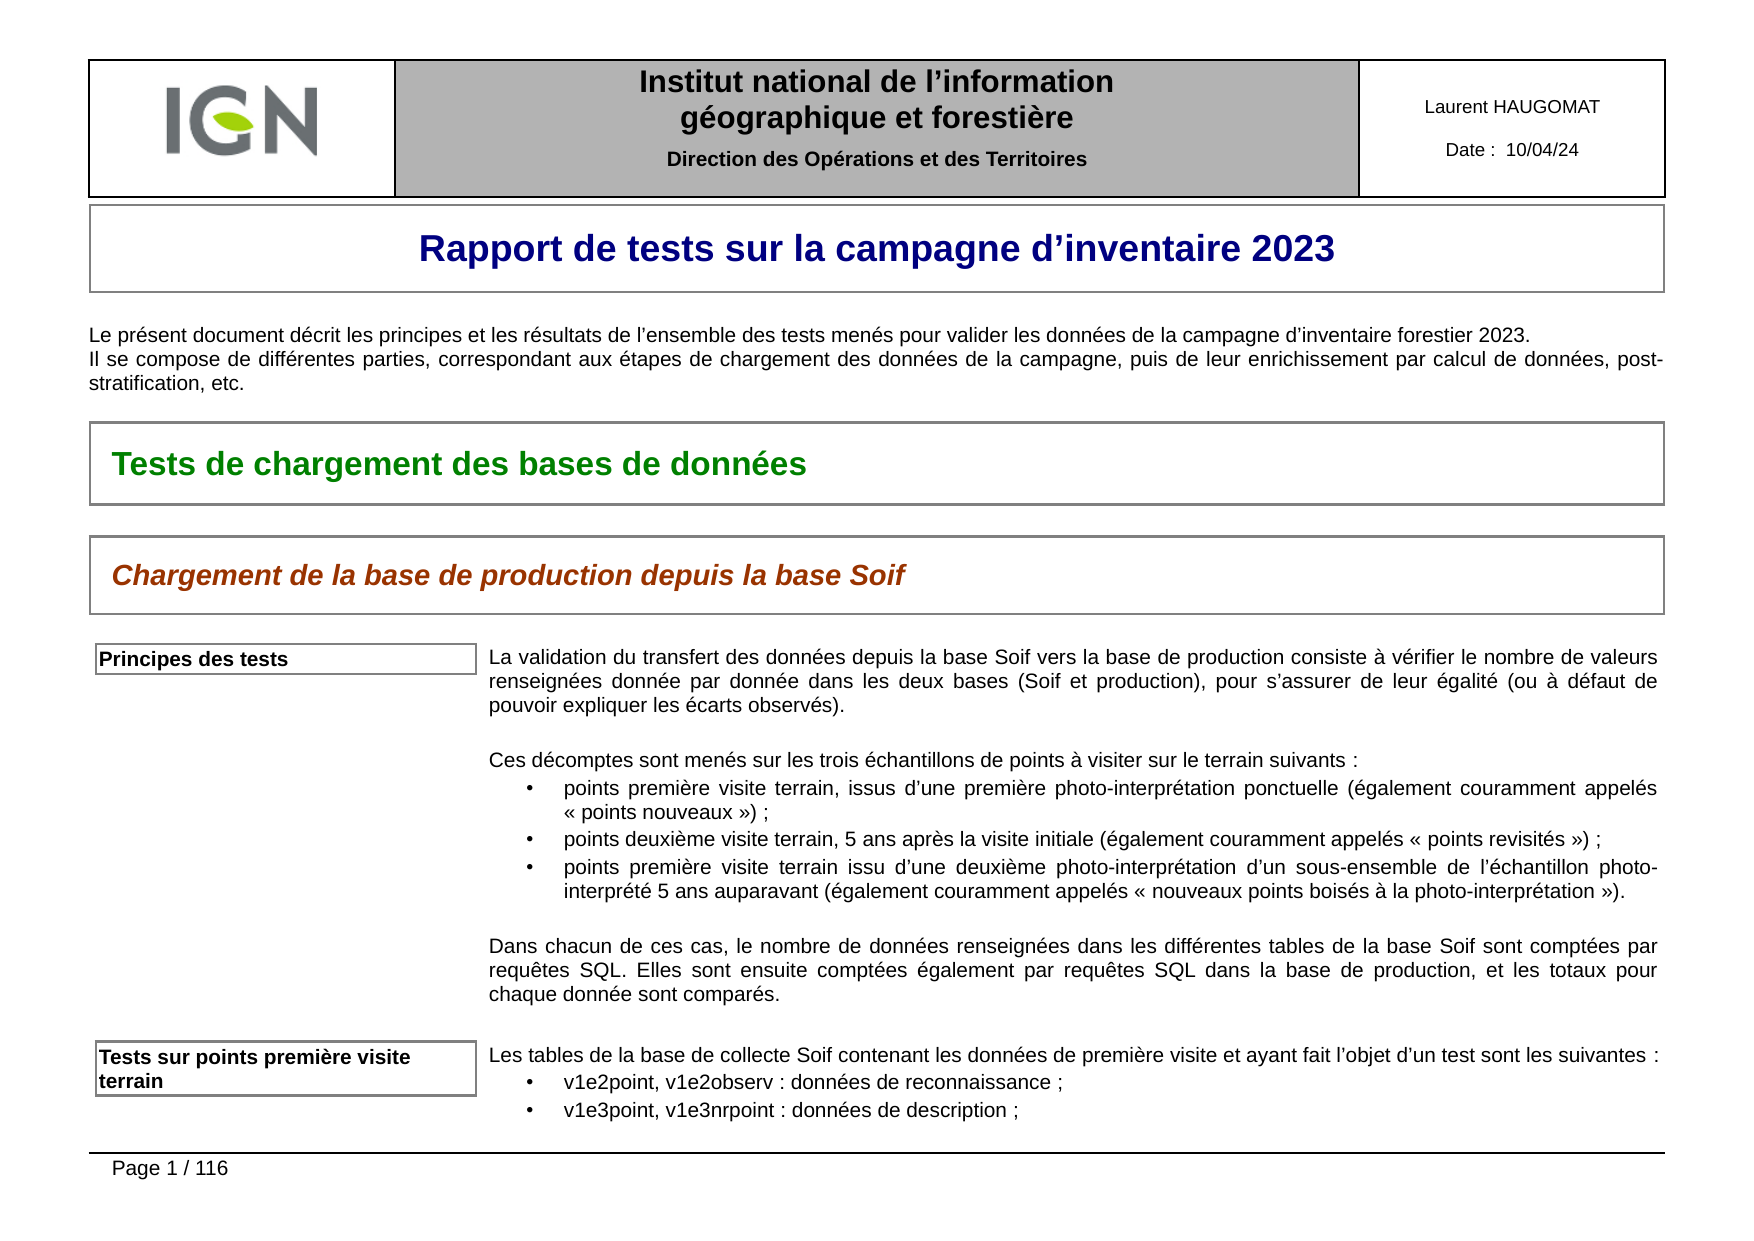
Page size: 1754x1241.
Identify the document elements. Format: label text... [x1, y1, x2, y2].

table_header Principes des tests [89, 642, 483, 1039]
table_header La validation du transfert des données depuis la base Soif vers la base de production consiste à vérifier le nombre de valeurs renseignées donnée par donnée dans les deux bases (Soif et production), pour s’assurer de leur égalité (ou à défaut de pouvoir expliquer les écarts observés). Ces décomptes sont menés sur les trois échantillons de points à visiter sur le terrain suivants : points première visite terrain, issus d’une première photo-interprétation ponctuelle (également couramment appelés « points nouveaux ») ; points deuxième visite terrain, 5 ans après la visite initiale (également couramment appelés « points revisités ») ; points première visite terrain issu d’une deuxième photo-interprétation d’un sous-ensemble de l’échantillon photo-interprété 5 ans auparavant (également couramment appelés « nouveaux points boisés à la photo-interprétation »). Dans chacun de ces cas, le nombre de données renseignées dans les différentes tables de la base Soif sont comptées par requêtes SQL. Elles sont ensuite comptées également par requêtes SQL dans la base de production, et les totaux pour chaque donnée sont comparés. [483, 642, 1665, 1039]
text Il se compose de différentes parties, correspondant aux étapes de chargement des données de la campagne, puis de leur enrichissement par calcul de données, post-stratification, etc. [88, 347, 1665, 394]
text Le présent document décrit les principes et les résultats de l’ensemble des tests menés pour valider les données de la campagne d’inventaire forestier 2023. [88, 323, 1665, 347]
picture [141, 62, 343, 180]
table_cell Tests sur points première visite terrain [89, 1039, 483, 1128]
table_cell Les tables de la base de collecte Soif contenant les données de première visite et ayant fait l’objet d’un test sont les suivantes : v1e2point, v1e2observ : données de reconnaissance ; v1e3point, v1e3nrpoint : données de description ; v1e3nrspot : données de … ; v1e3plant : données de plantations ; v1e3strate : données décrivant la strate arborée recensable ; v1e3essences : données des essences composant la strate recensable ; v1e3ecologie : données écologiques ; v1e3flore : données des relevés floristiques ; v1e3habitats : données d’habitats forestiers ; v1e3boism : données du bois mort au sol ; v1e3arbre : données des arbres recensables (vifs, morts, chablis) ; v1e3arbre_age : données de mesure d’âge des peuplements ; v1l2segment : données de reconnaissance des formations linéaires arborées ; v1l3segment : données de description des formations linéaires arborées ; v1l3arbre : données des arbres en formations linéaires arborées. [483, 1039, 1665, 1128]
subtitle Tests de chargement des bases de données [91, 424, 1663, 503]
subtitle Rapport de tests sur la campagne d’inventaire 2023 [91, 206, 1663, 291]
subtitle Chargement de la base de production depuis la base Soif [91, 538, 1663, 613]
